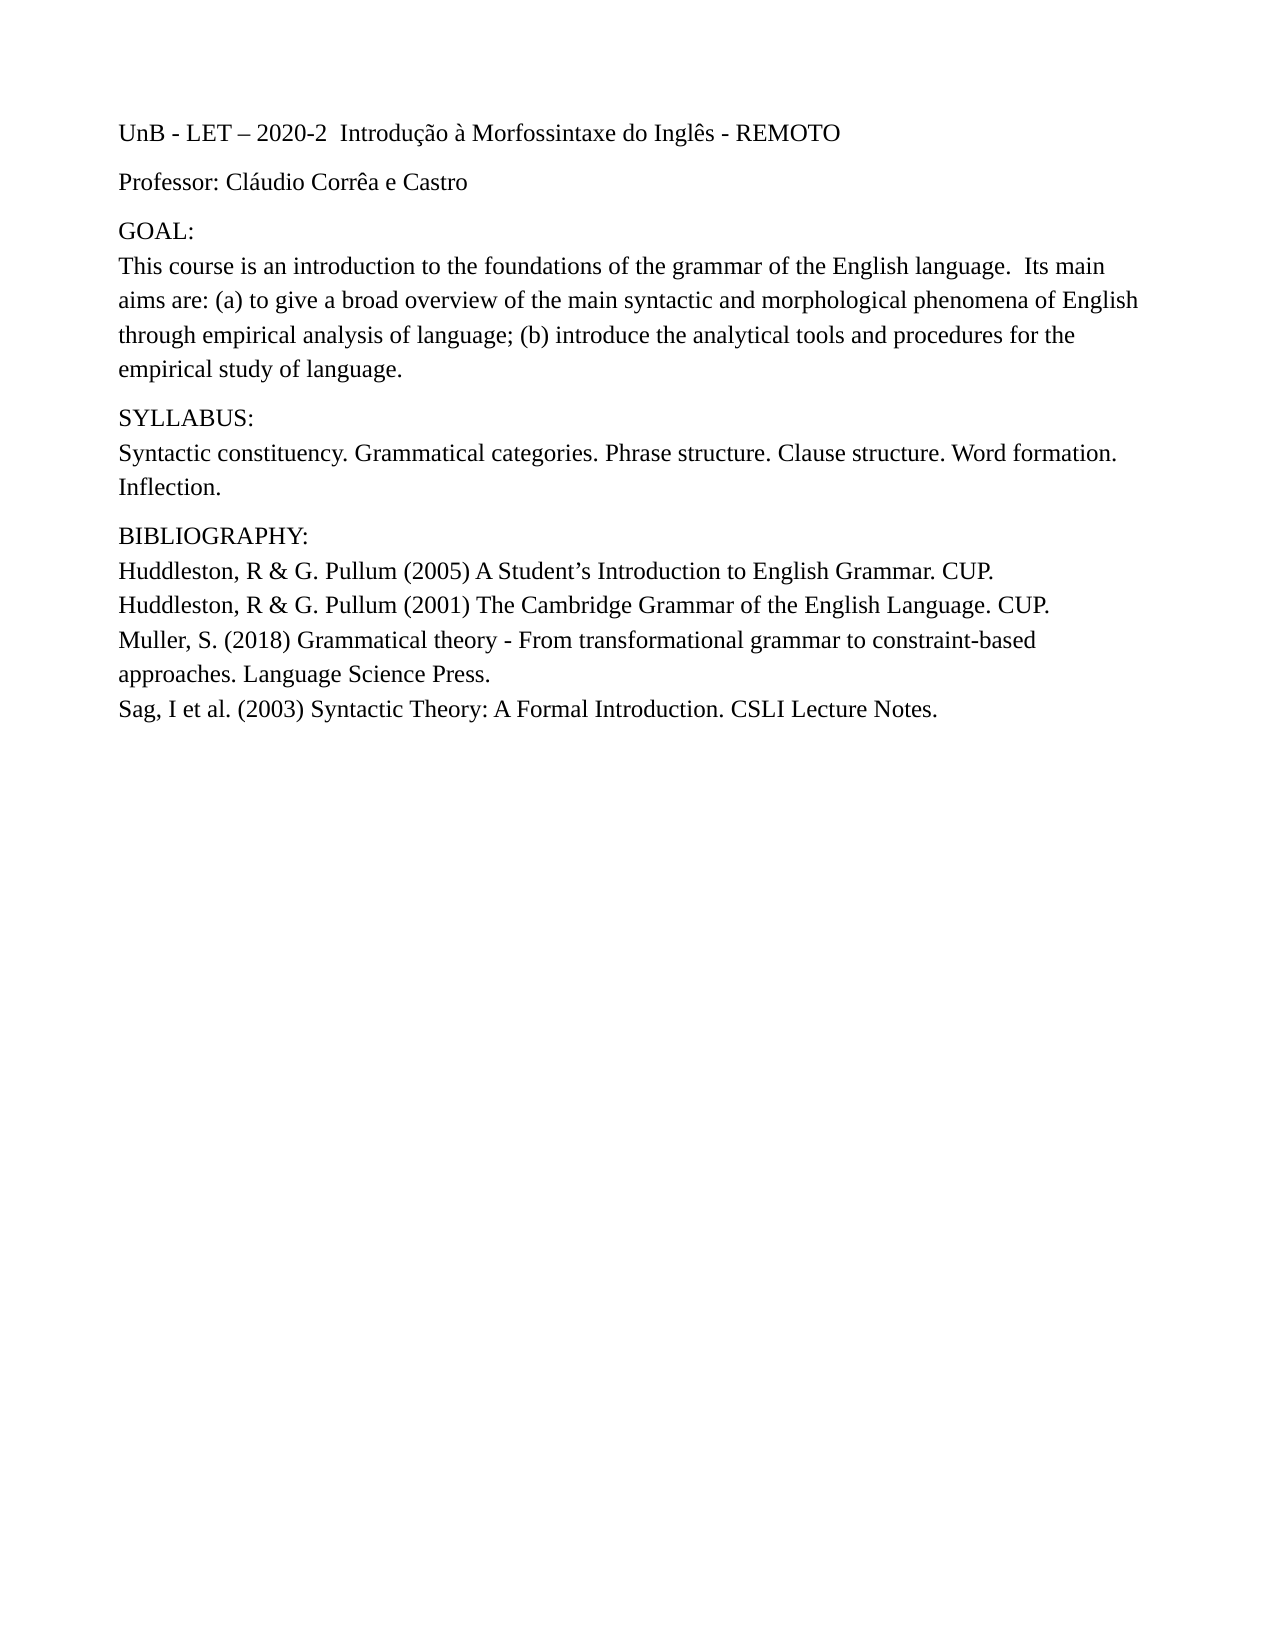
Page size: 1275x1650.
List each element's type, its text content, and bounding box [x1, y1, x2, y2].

text Professor: Cláudio Corrêa e Castro [118, 167, 1157, 196]
text GOAL: This course is an introduction to the foundations of the grammar of the English language. Its main aims are: (a) to give a broad overview of the main syntactic and morphological phenomena of English through empirical analysis of language; (b) introduce the analytical tools and procedures for the empirical study of language. [118, 216, 1157, 383]
text SYLLABUS: Syntactic constituency. Grammatical categories. Phrase structure. Clause structure. Word formation. Inflection. [118, 403, 1157, 501]
text BIBLIOGRAPHY: Huddleston, R & G. Pullum (2005) A Student’s Introduction to English Grammar. CUP. Huddleston, R & G. Pullum (2001) The Cambridge Grammar of the English Language. CUP. Muller, S. (2018) Grammatical theory - From transformational grammar to constraint-based approaches. Language Science Press. Sag, I et al. (2003) Syntactic Theory: A Formal Introduction. CSLI Lecture Notes. [118, 521, 1157, 722]
text UnB - LET – 2020-2 Introdução à Morfossintaxe do Inglês - REMOTO [118, 118, 1157, 147]
